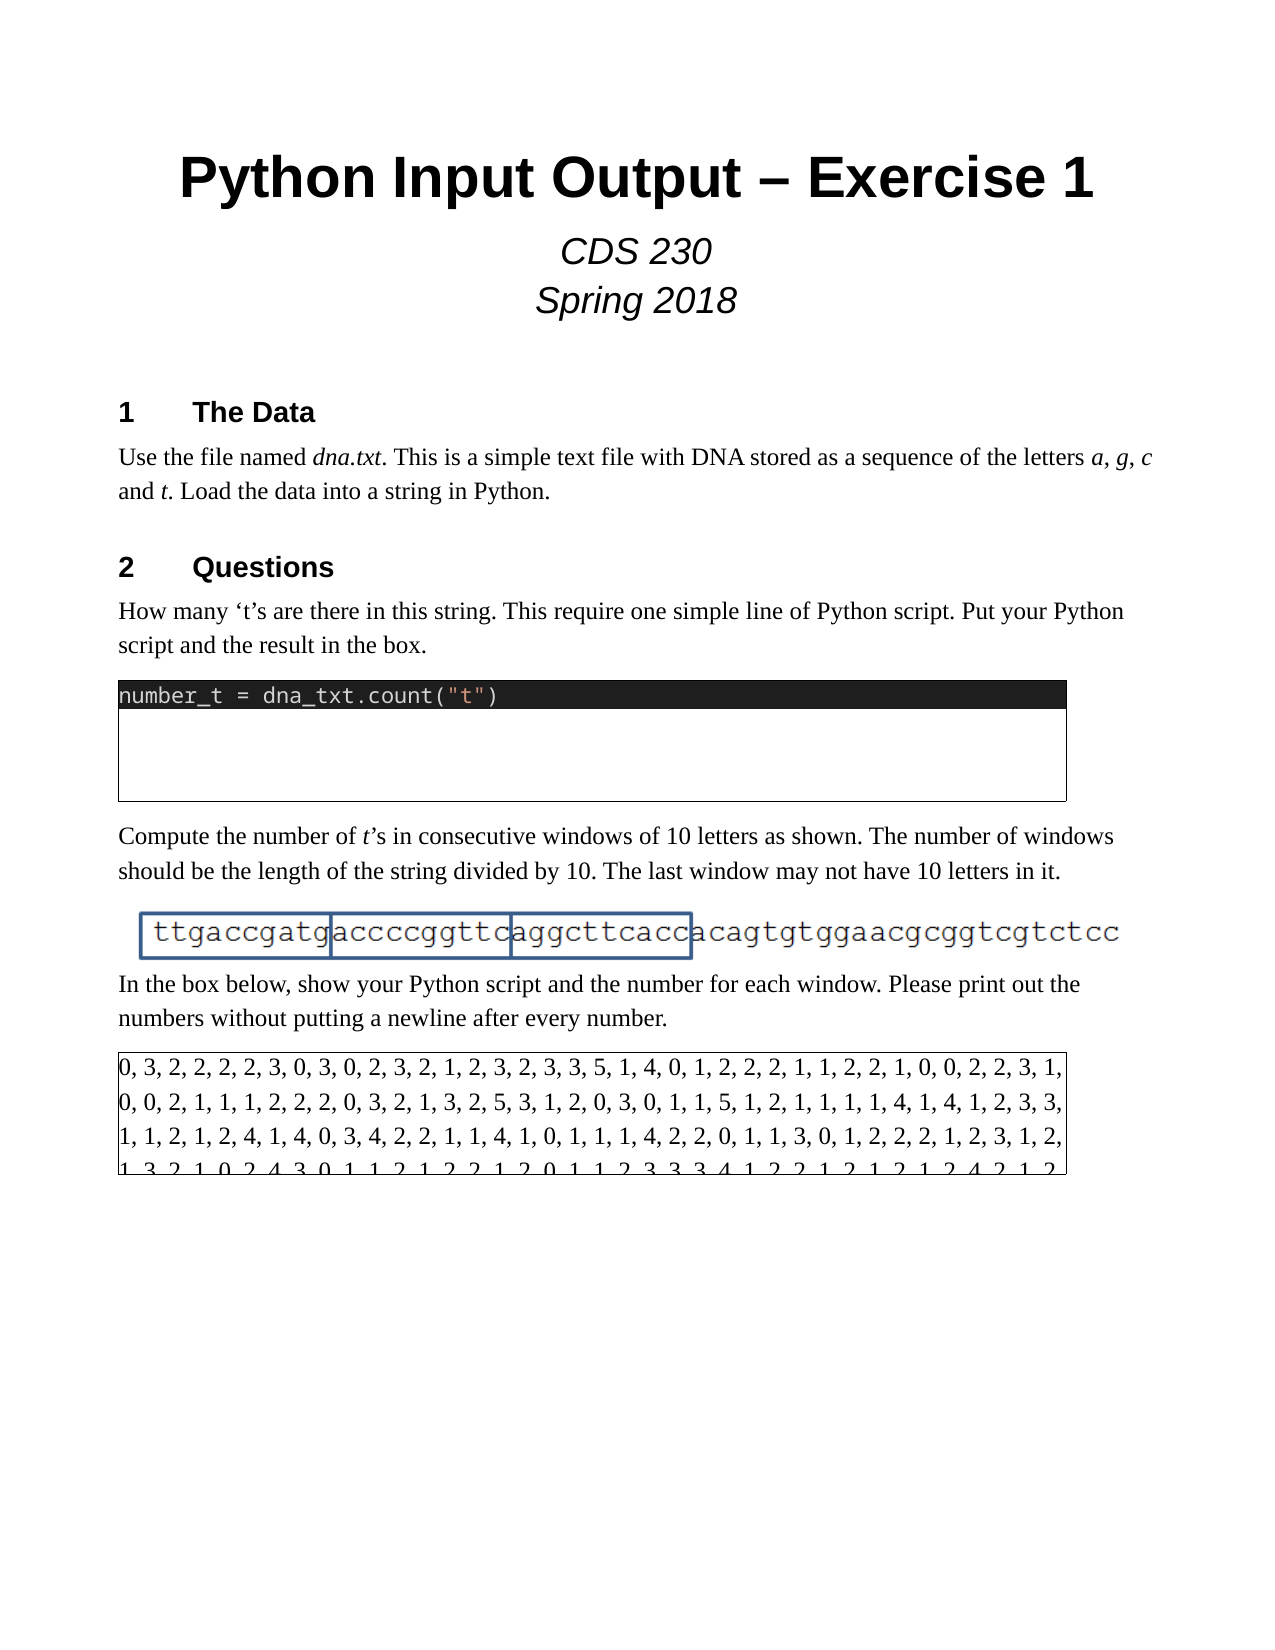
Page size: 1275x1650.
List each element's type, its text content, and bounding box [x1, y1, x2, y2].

text How many ‘t’s are there in this string. This require one simple line of Python script. Put your Python script and the result in the box. [118, 596, 1157, 659]
subtitle Questions [118, 550, 1157, 584]
text In the box below, show your Python script and the number for each window. Please print out the numbers without putting a newline after every number. [118, 905, 1157, 1032]
text Compute the number of t’s in consecutive windows of 10 letters as shown. The number of windows should be the length of the string divided by 10. The last window may not have 10 letters in it. [118, 821, 1157, 885]
subtitle The Data [118, 396, 1157, 429]
title Python Input Output – Exercise 1 [118, 143, 1157, 210]
text number_t = dna_txt.count("t") [119, 681, 1066, 709]
text Use the file named dna.txt. This is a simple text file with DNA stored as a sequence of the letters a, g, c and t. Load the data into a string in Python. [118, 442, 1157, 505]
subtitle Spring 2018 [118, 278, 1157, 321]
subtitle CDS 230 [118, 229, 1157, 272]
